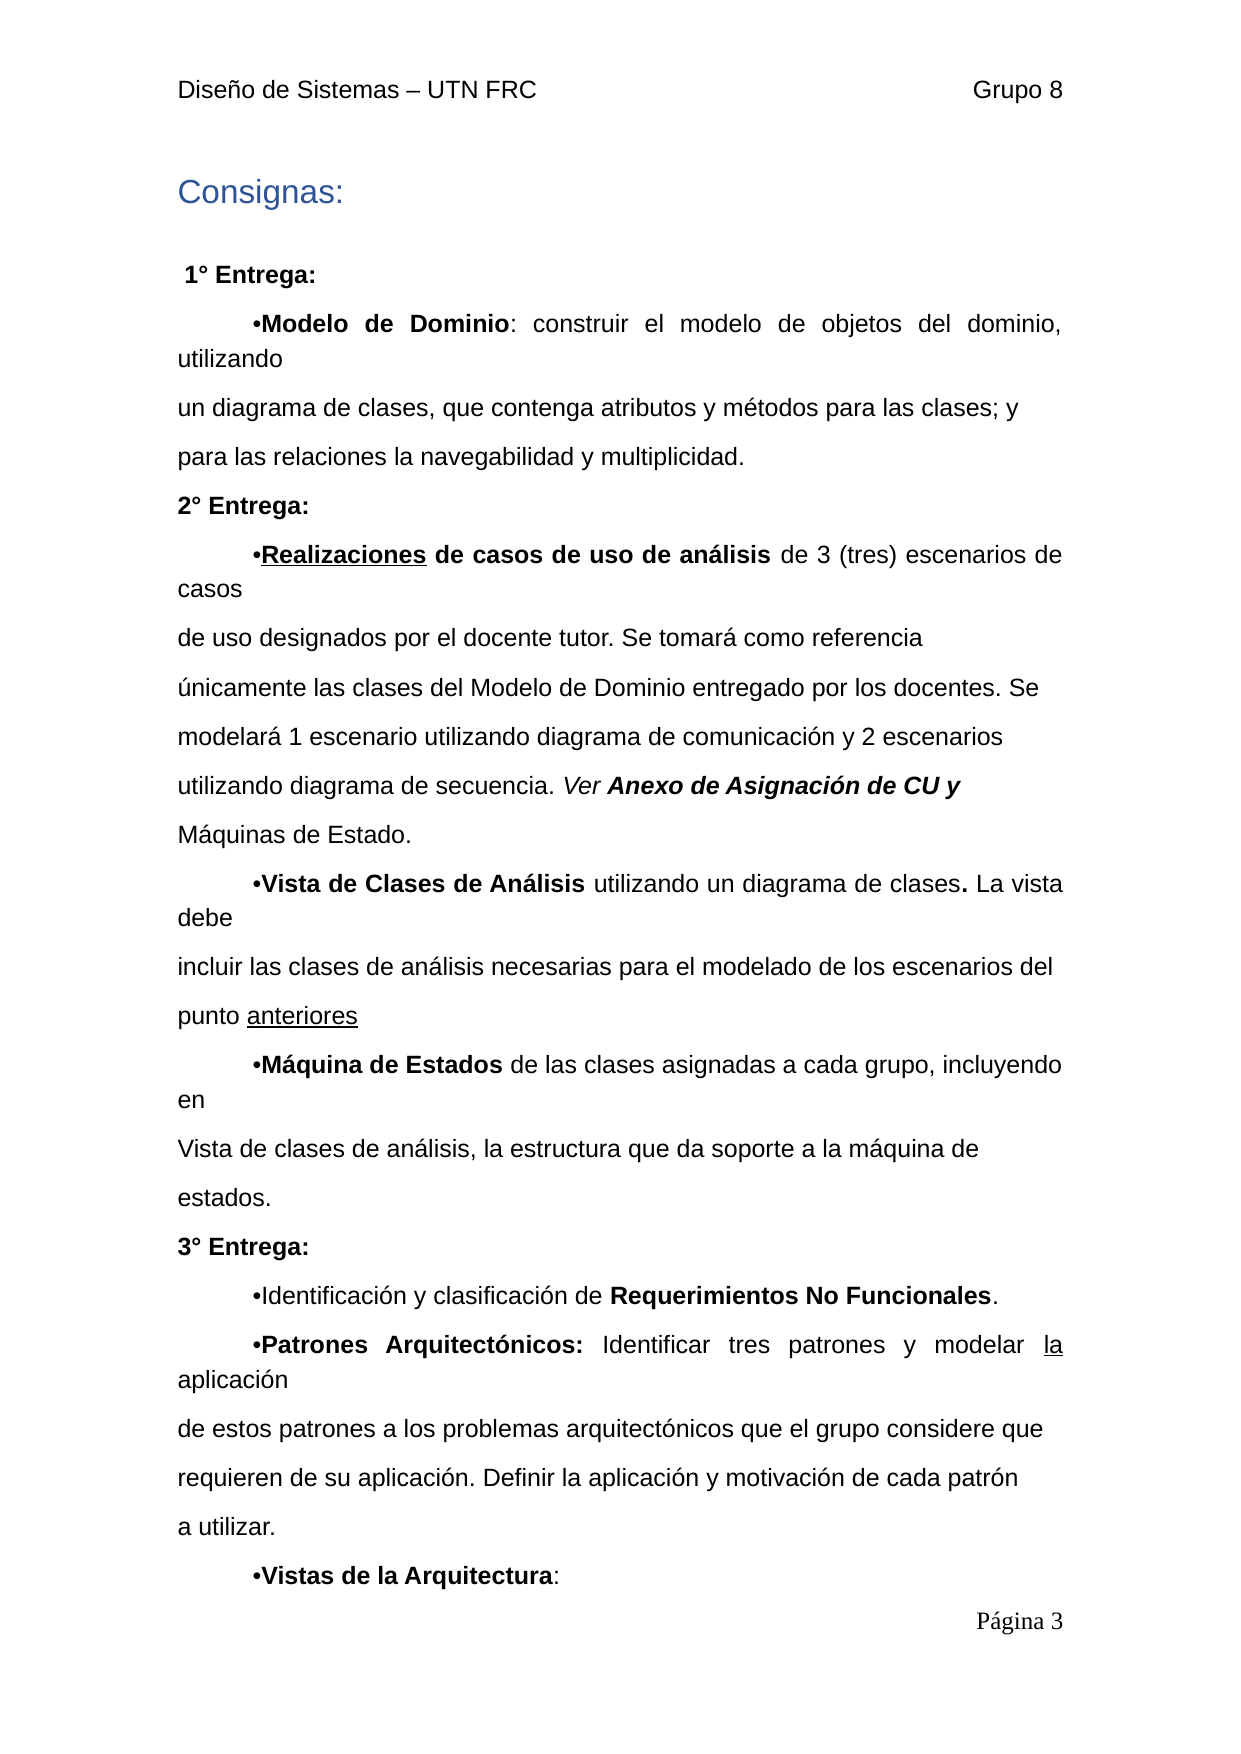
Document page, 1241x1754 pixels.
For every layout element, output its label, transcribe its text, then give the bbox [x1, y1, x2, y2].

text 1° Entrega: [177, 260, 1063, 289]
text a utilizar. [177, 1512, 1063, 1541]
text de estos patrones a los problemas arquitectónicos que el grupo considere que [177, 1414, 1063, 1442]
text incluir las clases de análisis necesarias para el modelado de los escenarios del [177, 952, 1063, 981]
text •Realizaciones de casos de uso de análisis de 3 (tres) escenarios de casos [177, 540, 1063, 603]
text requieren de su aplicación. Definir la aplicación y motivación de cada patrón [177, 1463, 1063, 1492]
text •Modelo de Dominio: construir el modelo de objetos del dominio, utilizando [177, 309, 1063, 372]
text •Identificación y clasificación de Requerimientos No Funcionales. [177, 1281, 1063, 1310]
text •Vistas de la Arquitectura: [177, 1561, 1063, 1590]
subtitle Consignas: [177, 173, 1063, 211]
text modelará 1 escenario utilizando diagrama de comunicación y 2 escenarios [177, 722, 1063, 750]
text Vista de clases de análisis, la estructura que da soporte a la máquina de [177, 1134, 1063, 1163]
text 2° Entrega: [177, 491, 1063, 519]
text utilizando diagrama de secuencia. Ver Anexo de Asignación de CU y [177, 771, 1063, 799]
text Máquinas de Estado. [177, 820, 1063, 848]
text •Patrones Arquitectónicos: Identificar tres patrones y modelar la aplicación [177, 1330, 1063, 1393]
text punto anteriores [177, 1001, 1063, 1030]
text de uso designados por el docente tutor. Se tomará como referencia [177, 623, 1063, 652]
text para las relaciones la navegabilidad y multiplicidad. [177, 442, 1063, 471]
text un diagrama de clases, que contenga atributos y métodos para las clases; y [177, 393, 1063, 421]
text •Máquina de Estados de las clases asignadas a cada grupo, incluyendo en [177, 1050, 1063, 1114]
text 3° Entrega: [177, 1232, 1063, 1261]
text únicamente las clases del Modelo de Dominio entregado por los docentes. Se [177, 672, 1063, 701]
text •Vista de Clases de Análisis utilizando un diagrama de clases. La vista debe [177, 869, 1063, 932]
text estados. [177, 1183, 1063, 1212]
